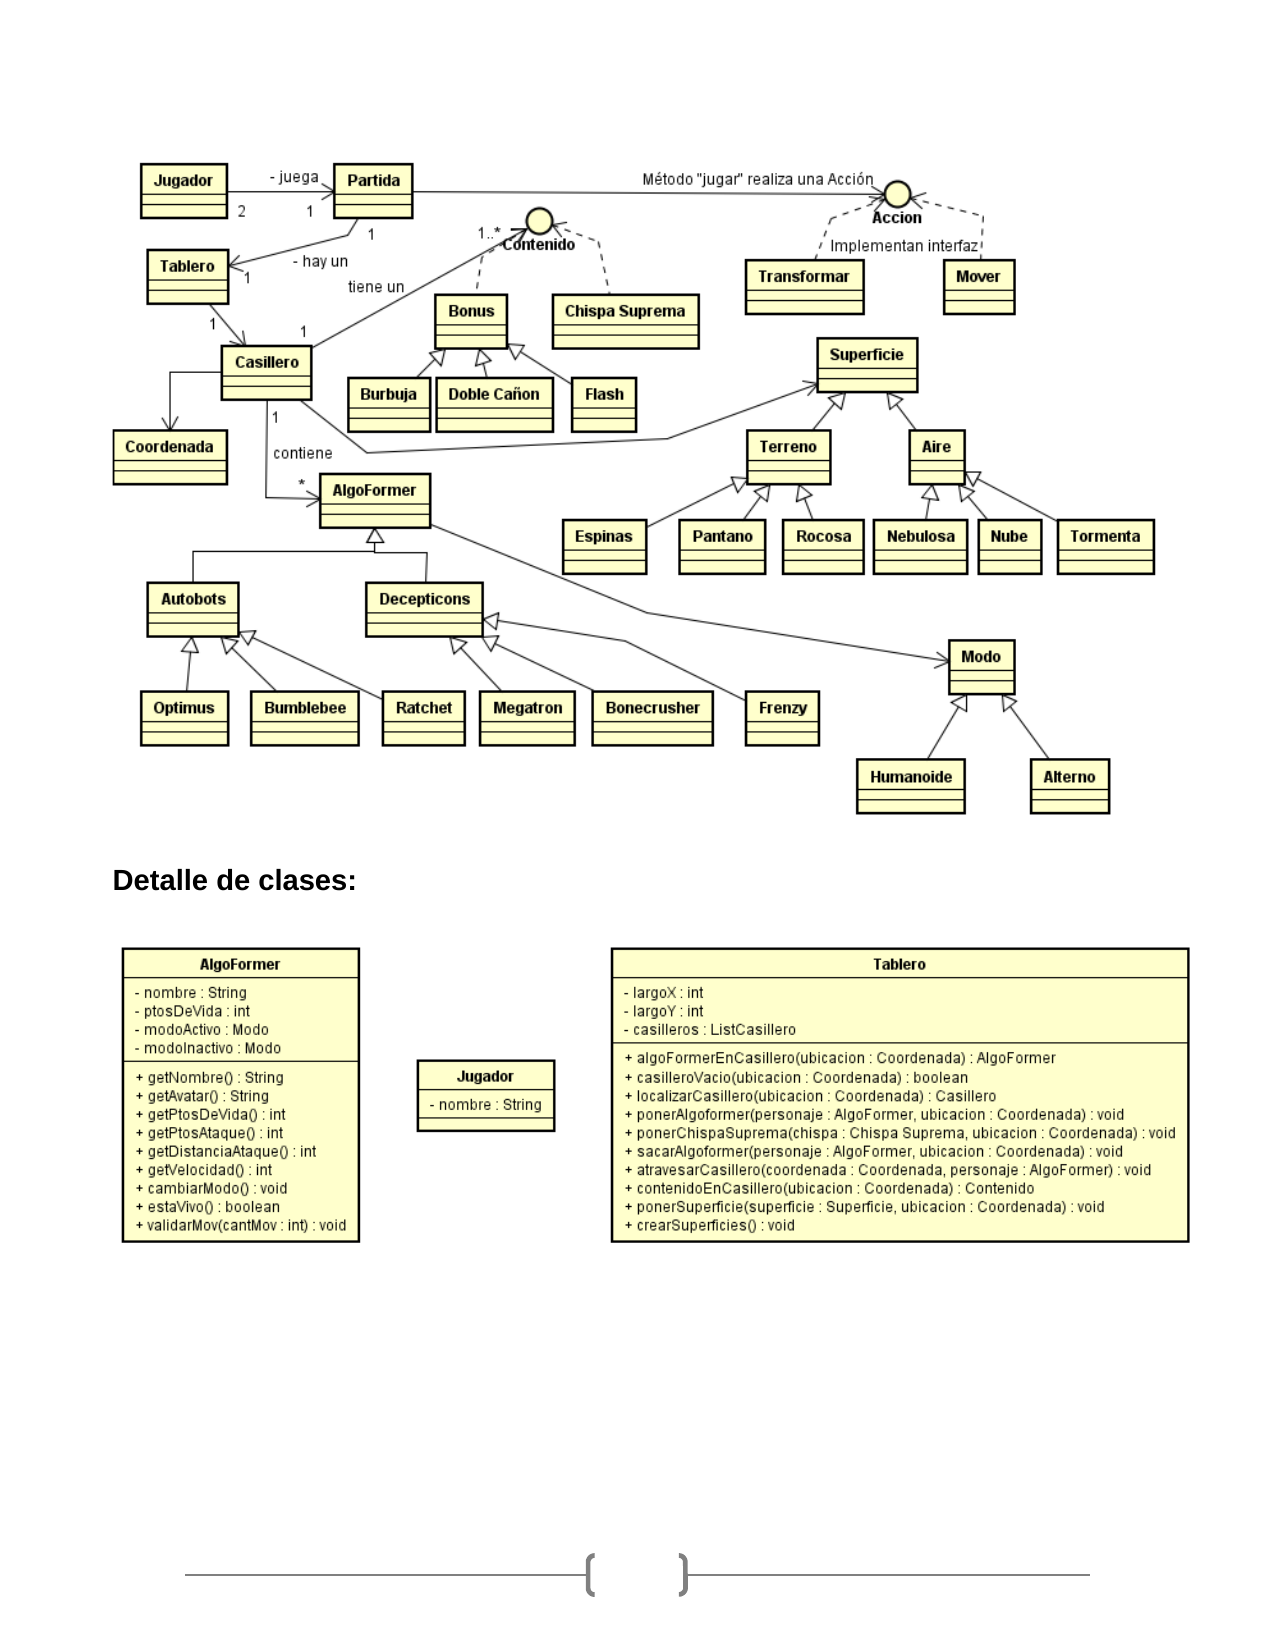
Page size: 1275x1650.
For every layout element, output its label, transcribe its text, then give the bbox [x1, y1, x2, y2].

subtitle Detalle de clases: [112, 863, 1162, 897]
